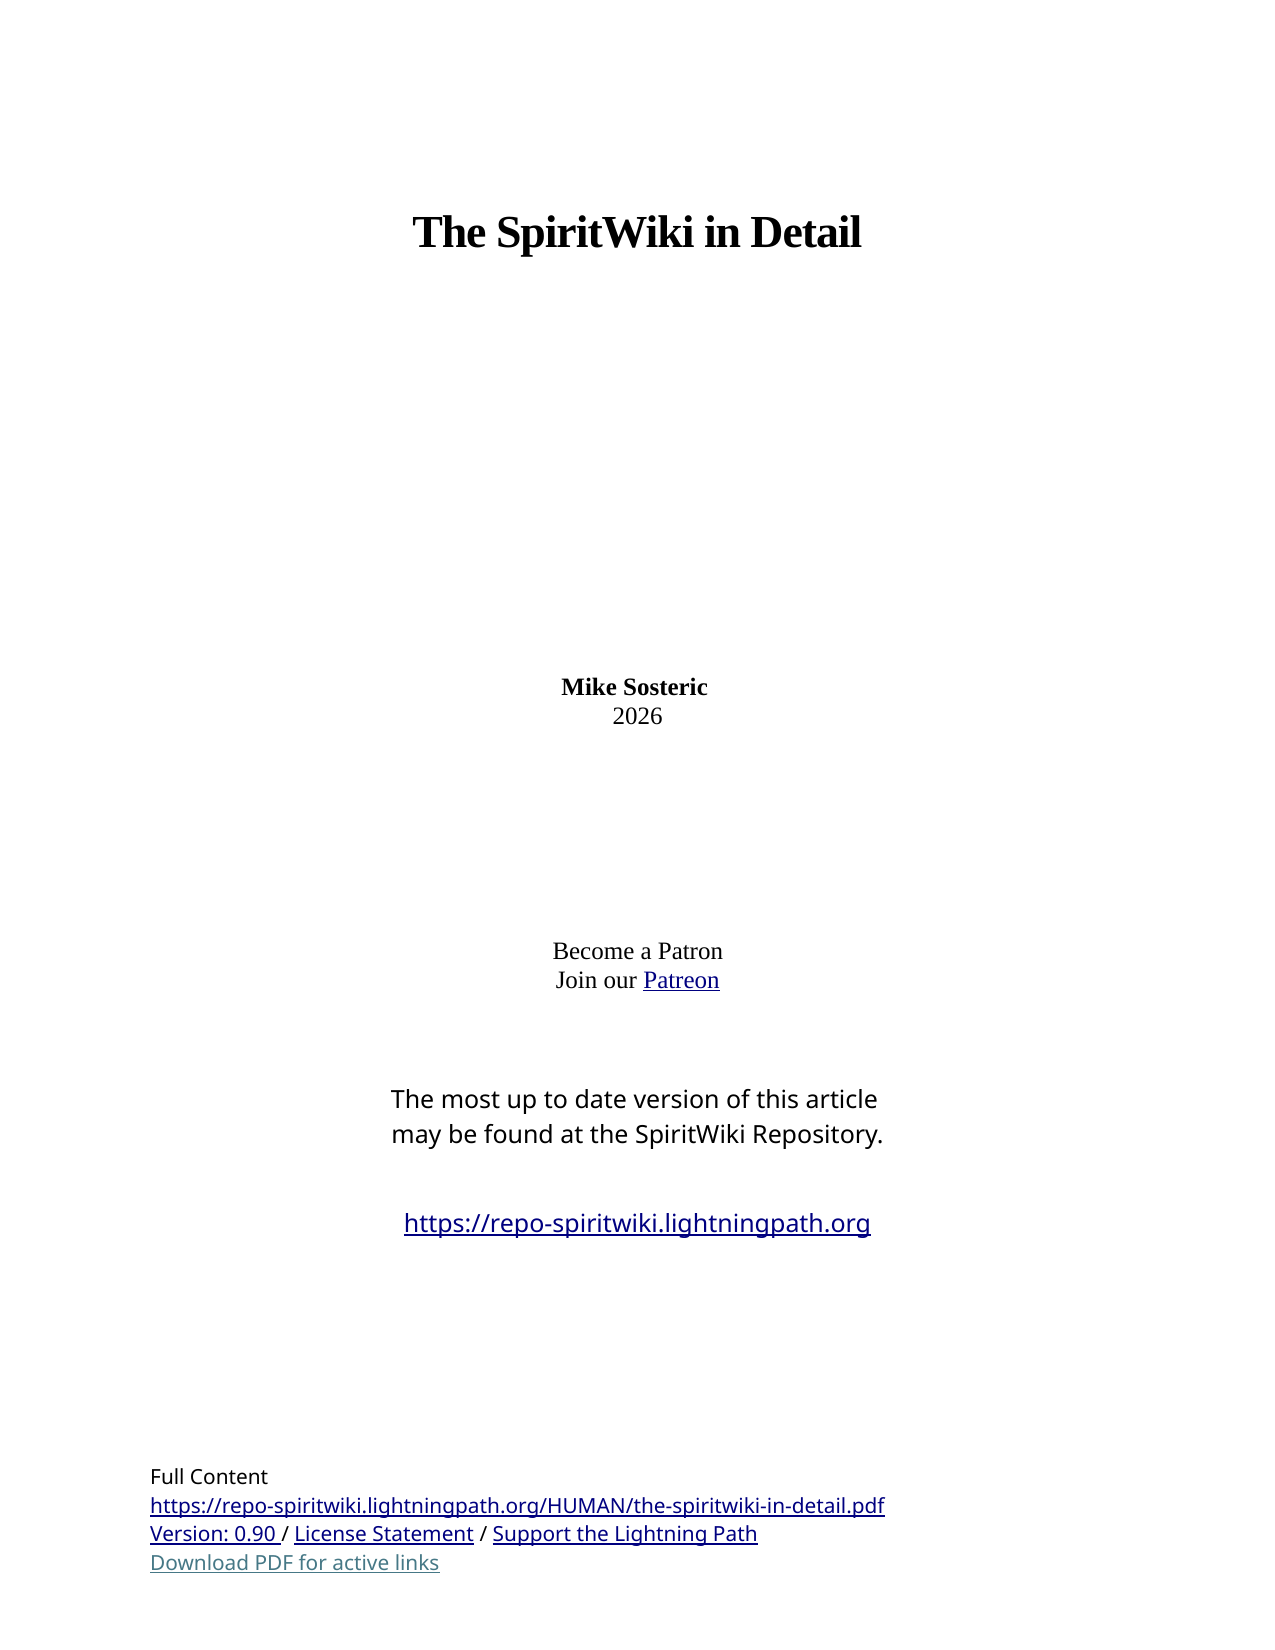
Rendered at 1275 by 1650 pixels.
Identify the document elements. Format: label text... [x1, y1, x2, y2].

text https://repo-spiritwiki.lightningpath.org [150, 1205, 1125, 1239]
text Become a Patron Join our Patreon [150, 936, 1125, 993]
text The most up to date version of this article may be found at the SpiritWiki Repository. [150, 1082, 1125, 1150]
text Mike Sosteric 2026 [150, 672, 1125, 730]
title The SpiritWiki in Detail [150, 205, 1125, 258]
